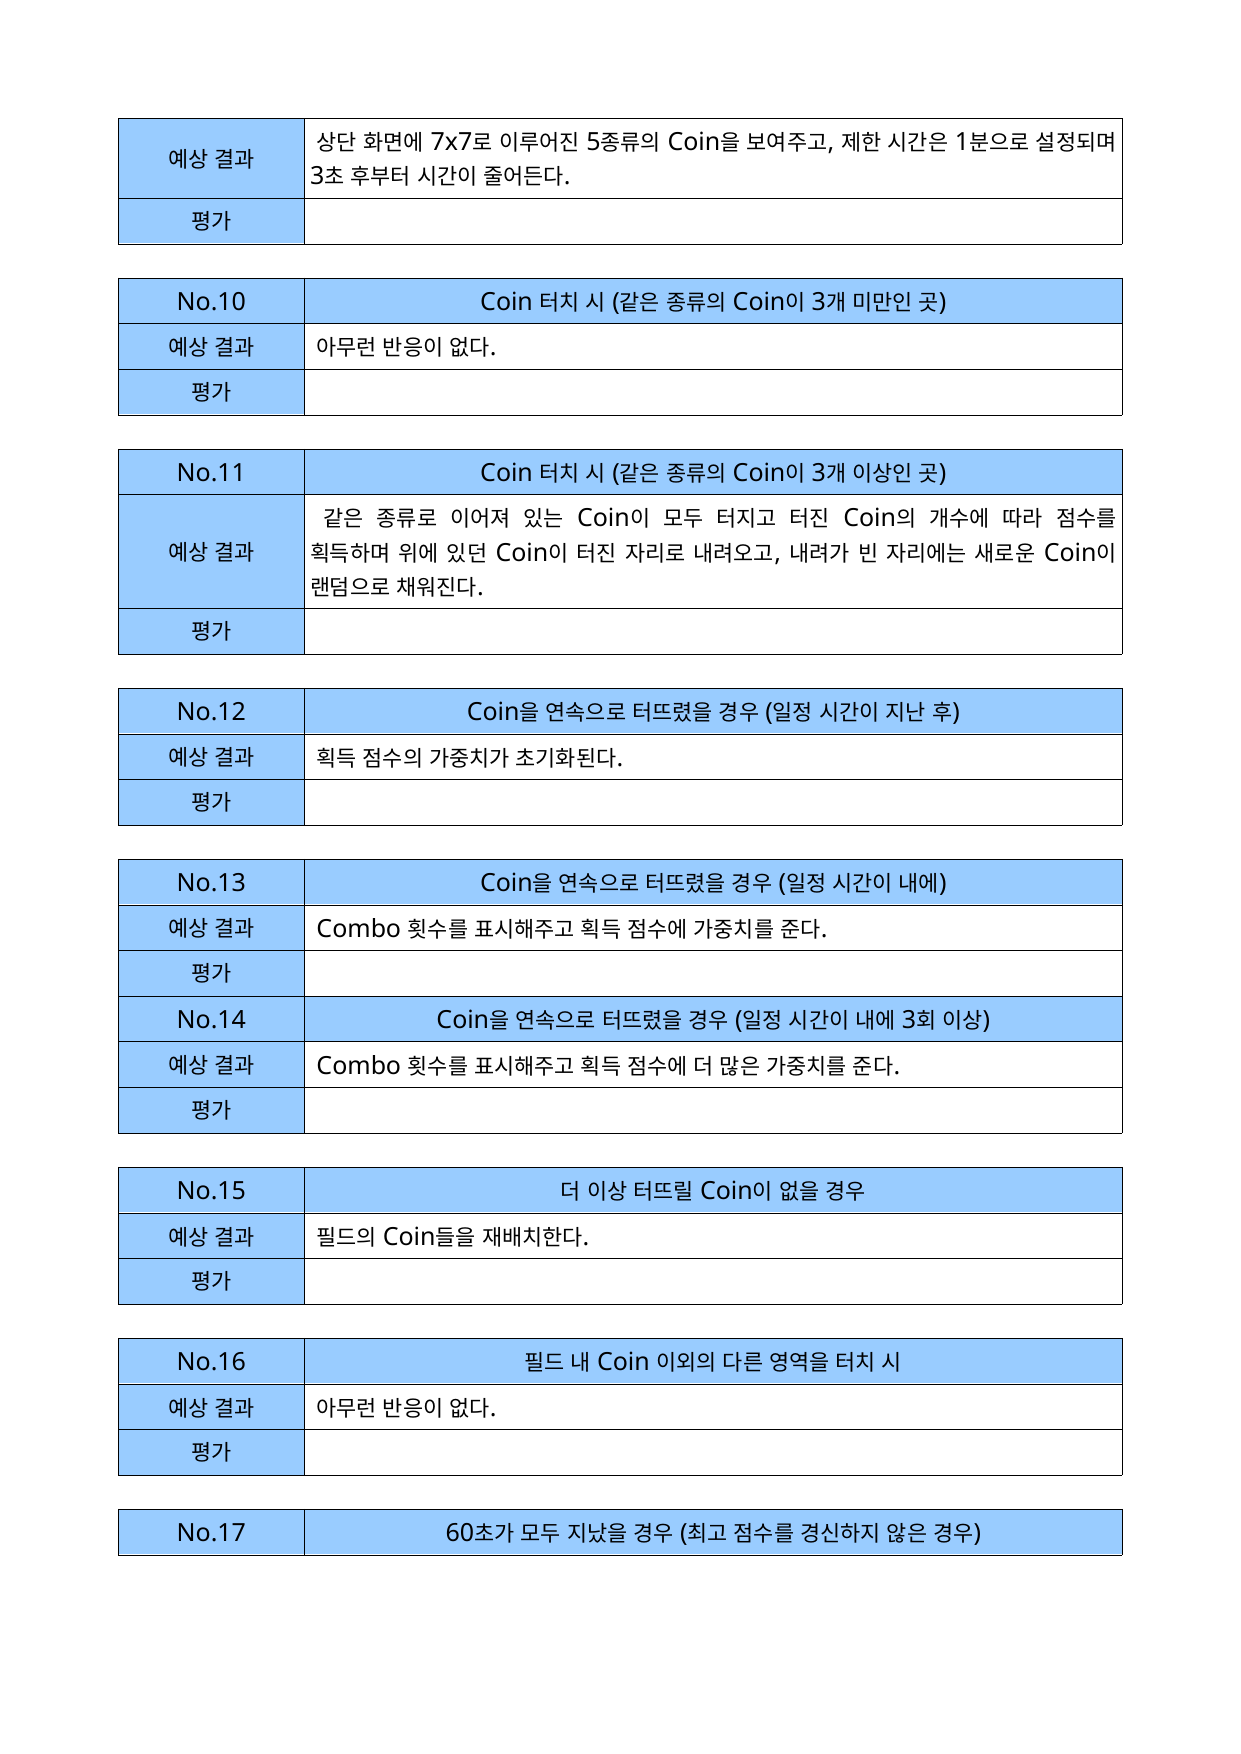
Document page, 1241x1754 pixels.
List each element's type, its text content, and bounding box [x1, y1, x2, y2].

table_header No.17 [119, 1510, 304, 1554]
table_header No.13 [119, 860, 304, 904]
table_header No.14 [119, 997, 304, 1041]
table_header Coin 터치 시 (같은 종류의 Coin이 3개 이상인 곳) [305, 450, 1122, 494]
table_header No.10 [119, 279, 304, 323]
table_cell 평가 [119, 951, 304, 996]
table_header No.11 [119, 450, 304, 494]
table_cell [305, 199, 1122, 243]
table_header 60초가 모두 지났을 경우 (최고 점수를 경신하지 않은 경우) [305, 1510, 1122, 1554]
table_cell 같은 종류로 이어져 있는 Coin이 모두 터지고 터진 Coin의 개수에 따라 점수를 획득하며 위에 있던 Coin이 터진 자리로 내려오고, 내려가 빈 자리에는 새로운 Coin이 랜덤으로 채워진다. [305, 495, 1122, 608]
table_cell [305, 1430, 1122, 1475]
table_header 더 이상 터뜨릴 Coin이 없을 경우 [305, 1168, 1122, 1212]
table_header No.12 [119, 689, 304, 733]
table_cell 예상 결과 [119, 1214, 304, 1258]
table_cell [305, 780, 1122, 825]
table_cell 예상 결과 [119, 495, 304, 608]
table_header Coin을 연속으로 터뜨렸을 경우 (일정 시간이 지난 후) [305, 689, 1122, 733]
table_cell 예상 결과 [119, 1042, 304, 1087]
table_cell 상단 화면에 7x7로 이루어진 5종류의 Coin을 보여주고, 제한 시간은 1분으로 설정되며 3초 후부터 시간이 줄어든다. [305, 119, 1122, 198]
table_cell [305, 1259, 1122, 1304]
table_cell [305, 609, 1122, 654]
table_cell Combo 횟수를 표시해주고 획득 점수에 더 많은 가중치를 준다. [305, 1042, 1122, 1087]
table_cell 평가 [119, 199, 304, 243]
table_cell 예상 결과 [119, 735, 304, 779]
table_cell 평가 [119, 1259, 304, 1304]
table_cell [305, 370, 1122, 414]
table_cell [305, 951, 1122, 996]
table_header 필드 내 Coin 이외의 다른 영역을 터치 시 [305, 1339, 1122, 1383]
table_cell 예상 결과 [119, 119, 304, 198]
table_cell 평가 [119, 1430, 304, 1475]
table_header Coin 터치 시 (같은 종류의 Coin이 3개 미만인 곳) [305, 279, 1122, 323]
table_cell 평가 [119, 609, 304, 654]
table_cell 필드의 Coin들을 재배치한다. [305, 1214, 1122, 1258]
table_header Coin을 연속으로 터뜨렸을 경우 (일정 시간이 내에 3회 이상) [305, 997, 1122, 1041]
table_cell Combo 횟수를 표시해주고 획득 점수에 가중치를 준다. [305, 906, 1122, 950]
table_cell 예상 결과 [119, 906, 304, 950]
table_cell [305, 1088, 1122, 1133]
table_cell 평가 [119, 780, 304, 825]
table_header No.15 [119, 1168, 304, 1212]
table_cell 평가 [119, 1088, 304, 1133]
table_cell 아무런 반응이 없다. [305, 324, 1122, 369]
table_cell 평가 [119, 370, 304, 414]
table_cell 예상 결과 [119, 324, 304, 369]
table_cell 획득 점수의 가중치가 초기화된다. [305, 735, 1122, 779]
table_header Coin을 연속으로 터뜨렸을 경우 (일정 시간이 내에) [305, 860, 1122, 904]
table_cell 아무런 반응이 없다. [305, 1385, 1122, 1429]
table_header No.16 [119, 1339, 304, 1383]
table_cell 예상 결과 [119, 1385, 304, 1429]
